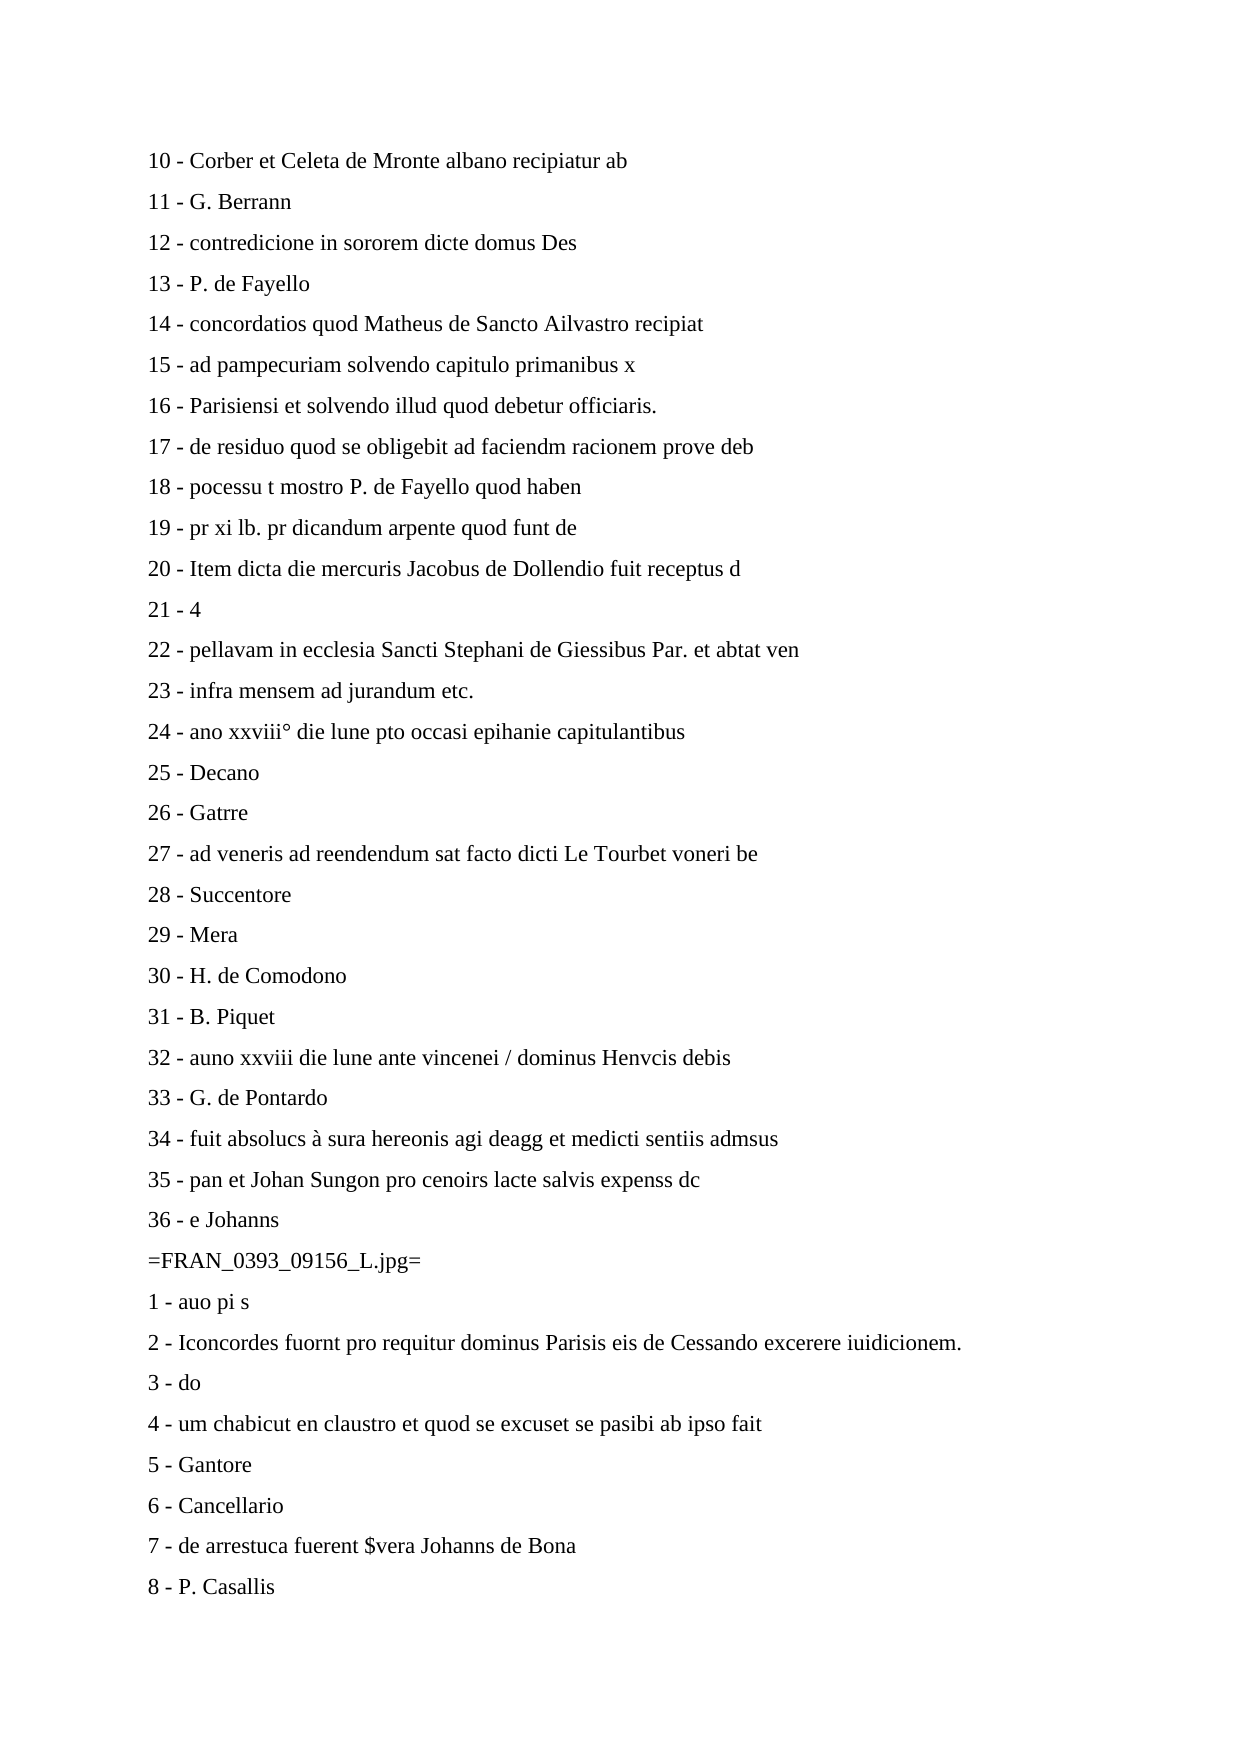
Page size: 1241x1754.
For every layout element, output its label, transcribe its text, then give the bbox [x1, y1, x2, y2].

text 26 - Gatrre [148, 799, 1093, 826]
text 21 - 4 [148, 596, 1093, 622]
text 15 - ad pampecuriam solvendo capitulo primanibus x [148, 351, 1093, 378]
text 19 - pr xi lb. pr dicandum arpente quod funt de [148, 514, 1093, 541]
text 20 - Item dicta die mercuris Jacobus de Dollendio fuit receptus d [148, 555, 1093, 581]
text 13 - P. de Fayello [148, 270, 1093, 296]
text 24 - ano xxviii° die lune pto occasi epihanie capitulantibus [148, 718, 1093, 744]
text 27 - ad veneris ad reendendum sat facto dicti Le Tourbet voneri be [148, 840, 1093, 866]
text 18 - pocessu t mostro P. de Fayello quod haben [148, 473, 1093, 500]
text 28 - Succentore [148, 881, 1093, 907]
text 17 - de residuo quod se obligebit ad faciendm racionem prove deb [148, 433, 1093, 459]
text 7 - de arrestuca fuerent $vera Johanns de Bona [148, 1532, 1093, 1559]
text 3 - do [148, 1369, 1093, 1396]
text 34 - fuit absolucs à sura hereonis agi deagg et medicti sentiis admsus [148, 1125, 1093, 1151]
text 4 - um chabicut en claustro et quod se excuset se pasibi ab ipso fait [148, 1410, 1093, 1437]
text 30 - H. de Comodono [148, 962, 1093, 988]
text 6 - Cancellario [148, 1492, 1093, 1518]
text 8 - P. Casallis [148, 1573, 1093, 1599]
text 16 - Parisiensi et solvendo illud quod debetur officiaris. [148, 392, 1093, 418]
text 2 - Iconcordes fuornt pro requitur dominus Parisis eis de Cessando excerere iuidicionem. [148, 1329, 1093, 1355]
text 35 - pan et Johan Sungon pro cenoirs lacte salvis expenss dc [148, 1166, 1093, 1192]
text 1 - auo pi s [148, 1288, 1093, 1314]
text 25 - Decano [148, 758, 1093, 785]
text 5 - Gantore [148, 1451, 1093, 1477]
text 31 - B. Piquet [148, 1003, 1093, 1029]
text 10 - Corber et Celeta de Mronte albano recipiatur ab [148, 148, 1093, 174]
text 33 - G. de Pontardo [148, 1084, 1093, 1111]
text 11 - G. Berrann [148, 188, 1093, 215]
text =FRAN_0393_09156_L.jpg= [148, 1247, 1093, 1274]
text 12 - contredicione in sororem dicte domus Des [148, 229, 1093, 255]
text 14 - concordatios quod Matheus de Sancto Ailvastro recipiat [148, 311, 1093, 337]
text 32 - auno xxviii die lune ante vincenei / dominus Henvcis debis [148, 1044, 1093, 1070]
text 36 - e Johanns [148, 1207, 1093, 1233]
text 22 - pellavam in ecclesia Sancti Stephani de Giessibus Par. et abtat ven [148, 636, 1093, 663]
text 23 - infra mensem ad jurandum etc. [148, 677, 1093, 703]
text 29 - Mera [148, 921, 1093, 948]
